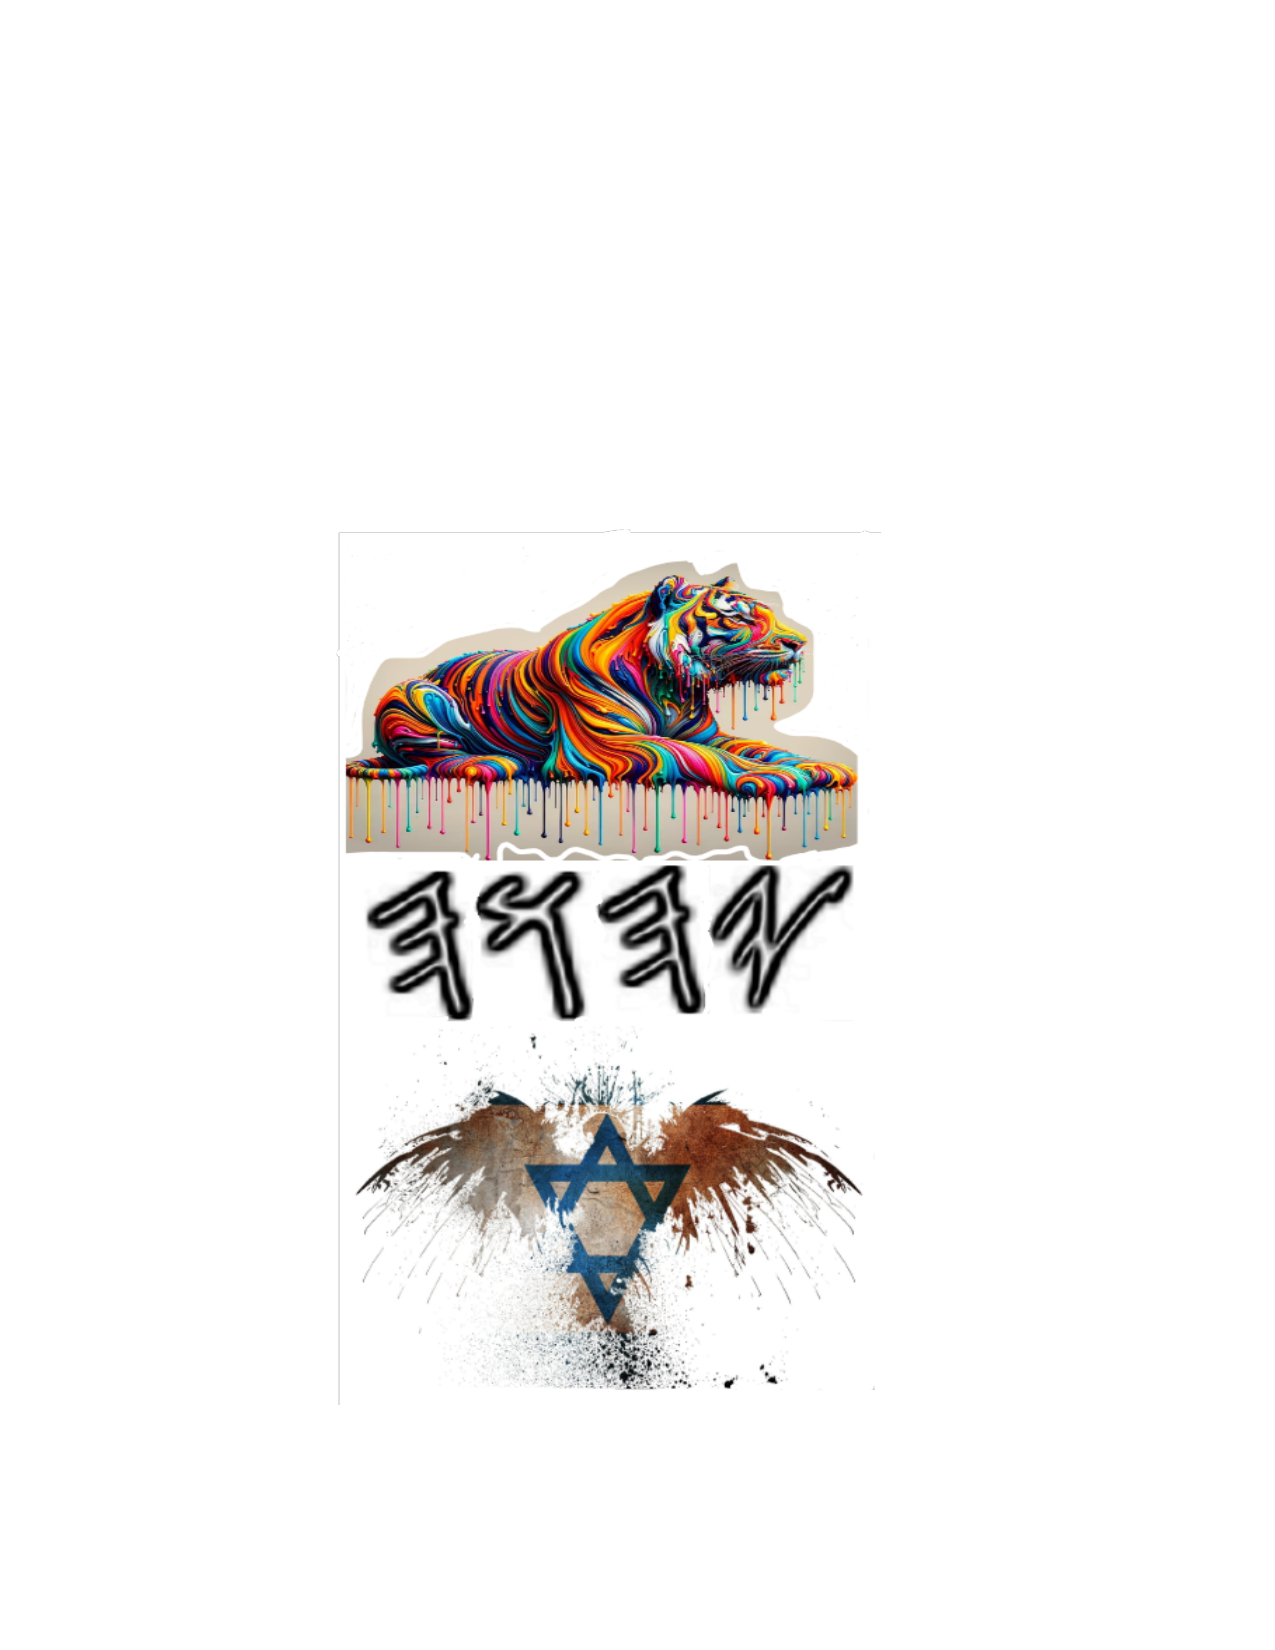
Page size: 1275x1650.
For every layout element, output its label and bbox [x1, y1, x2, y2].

picture [335, 529, 882, 1405]
